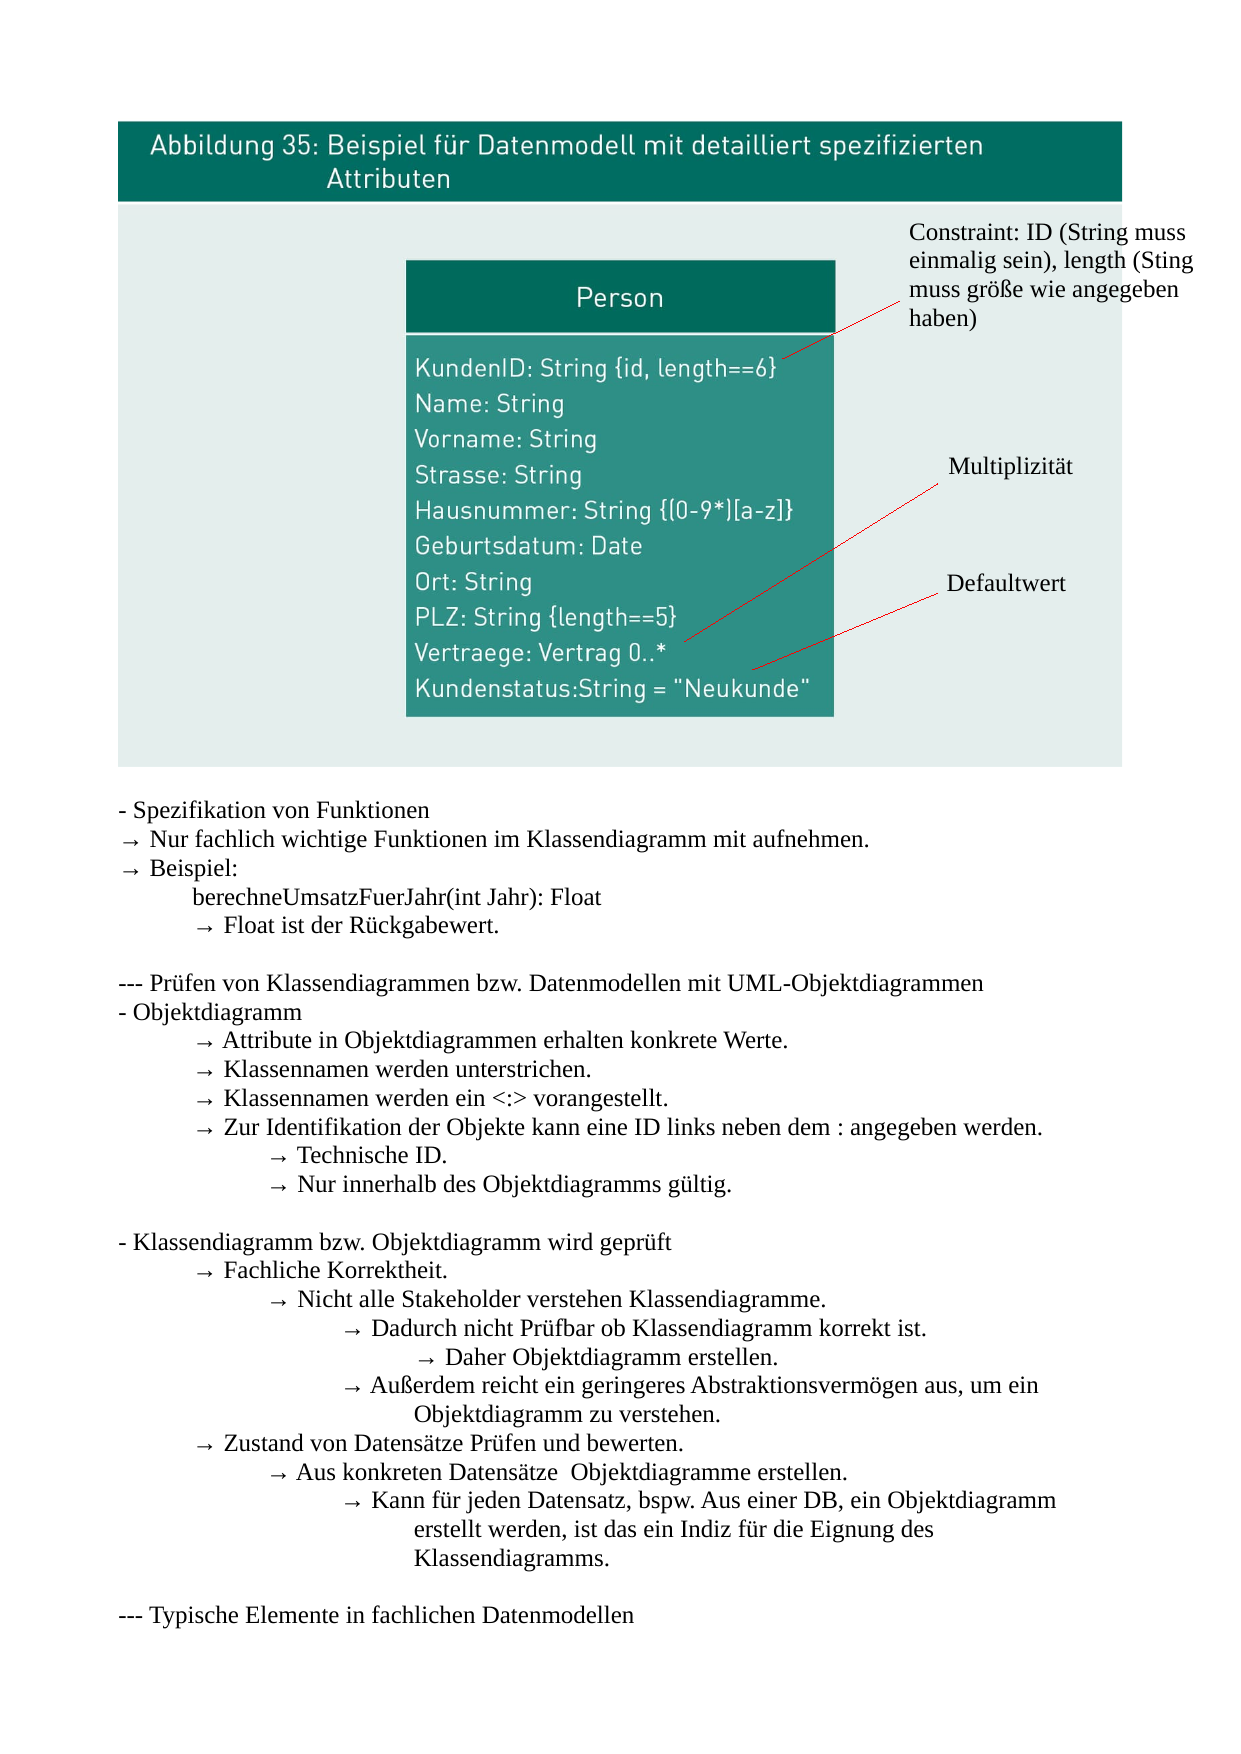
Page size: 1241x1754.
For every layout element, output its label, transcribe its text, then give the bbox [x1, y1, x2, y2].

text Objektdiagramm zu verstehen. [118, 1399, 1122, 1428]
text → Technische ID. [118, 1140, 1122, 1169]
text → Klassennamen werden unterstrichen. [118, 1054, 1122, 1083]
text → Beispiel: [118, 853, 1122, 882]
text → Außerdem reicht ein geringeres Abstraktionsvermögen aus, um ein [118, 1370, 1122, 1399]
text - Spezifikation von Funktionen [118, 795, 1122, 824]
picture [118, 118, 1123, 767]
text → Daher Objektdiagramm erstellen. [118, 1342, 1122, 1370]
text → Fachliche Korrektheit. [118, 1255, 1122, 1284]
text → Zur Identifikation der Objekte kann eine ID links neben dem : angegeben werden. [118, 1112, 1122, 1140]
text → Aus konkreten Datensätze Objektdiagramme erstellen. [118, 1457, 1122, 1485]
text → Klassennamen werden ein <:> vorangestellt. [118, 1083, 1122, 1112]
text → Float ist der Rückgabewert. [118, 910, 1122, 939]
text - Objektdiagramm [118, 997, 1122, 1025]
text → Nur innerhalb des Objektdiagramms gültig. [118, 1169, 1122, 1198]
text → Kann für jeden Datensatz, bspw. Aus einer DB, ein Objektdiagramm [118, 1485, 1122, 1514]
text berechneUmsatzFuerJahr(int Jahr): Float [118, 882, 1122, 910]
text → Zustand von Datensätze Prüfen und bewerten. [118, 1428, 1122, 1457]
text → Nur fachlich wichtige Funktionen im Klassendiagramm mit aufnehmen. [118, 824, 1122, 853]
text erstellt werden, ist das ein Indiz für die Eignung des [118, 1514, 1122, 1543]
text → Nicht alle Stakeholder verstehen Klassendiagramme. [118, 1284, 1122, 1313]
text Klassendiagramms. [118, 1543, 1122, 1572]
text → Dadurch nicht Prüfbar ob Klassendiagramm korrekt ist. [118, 1313, 1122, 1342]
text - Klassendiagramm bzw. Objektdiagramm wird geprüft [118, 1227, 1122, 1255]
text → Attribute in Objektdiagrammen erhalten konkrete Werte. [118, 1025, 1122, 1054]
text --- Typische Elemente in fachlichen Datenmodellen [118, 1600, 1122, 1629]
text --- Prüfen von Klassendiagrammen bzw. Datenmodellen mit UML-Objektdiagrammen [118, 968, 1122, 997]
